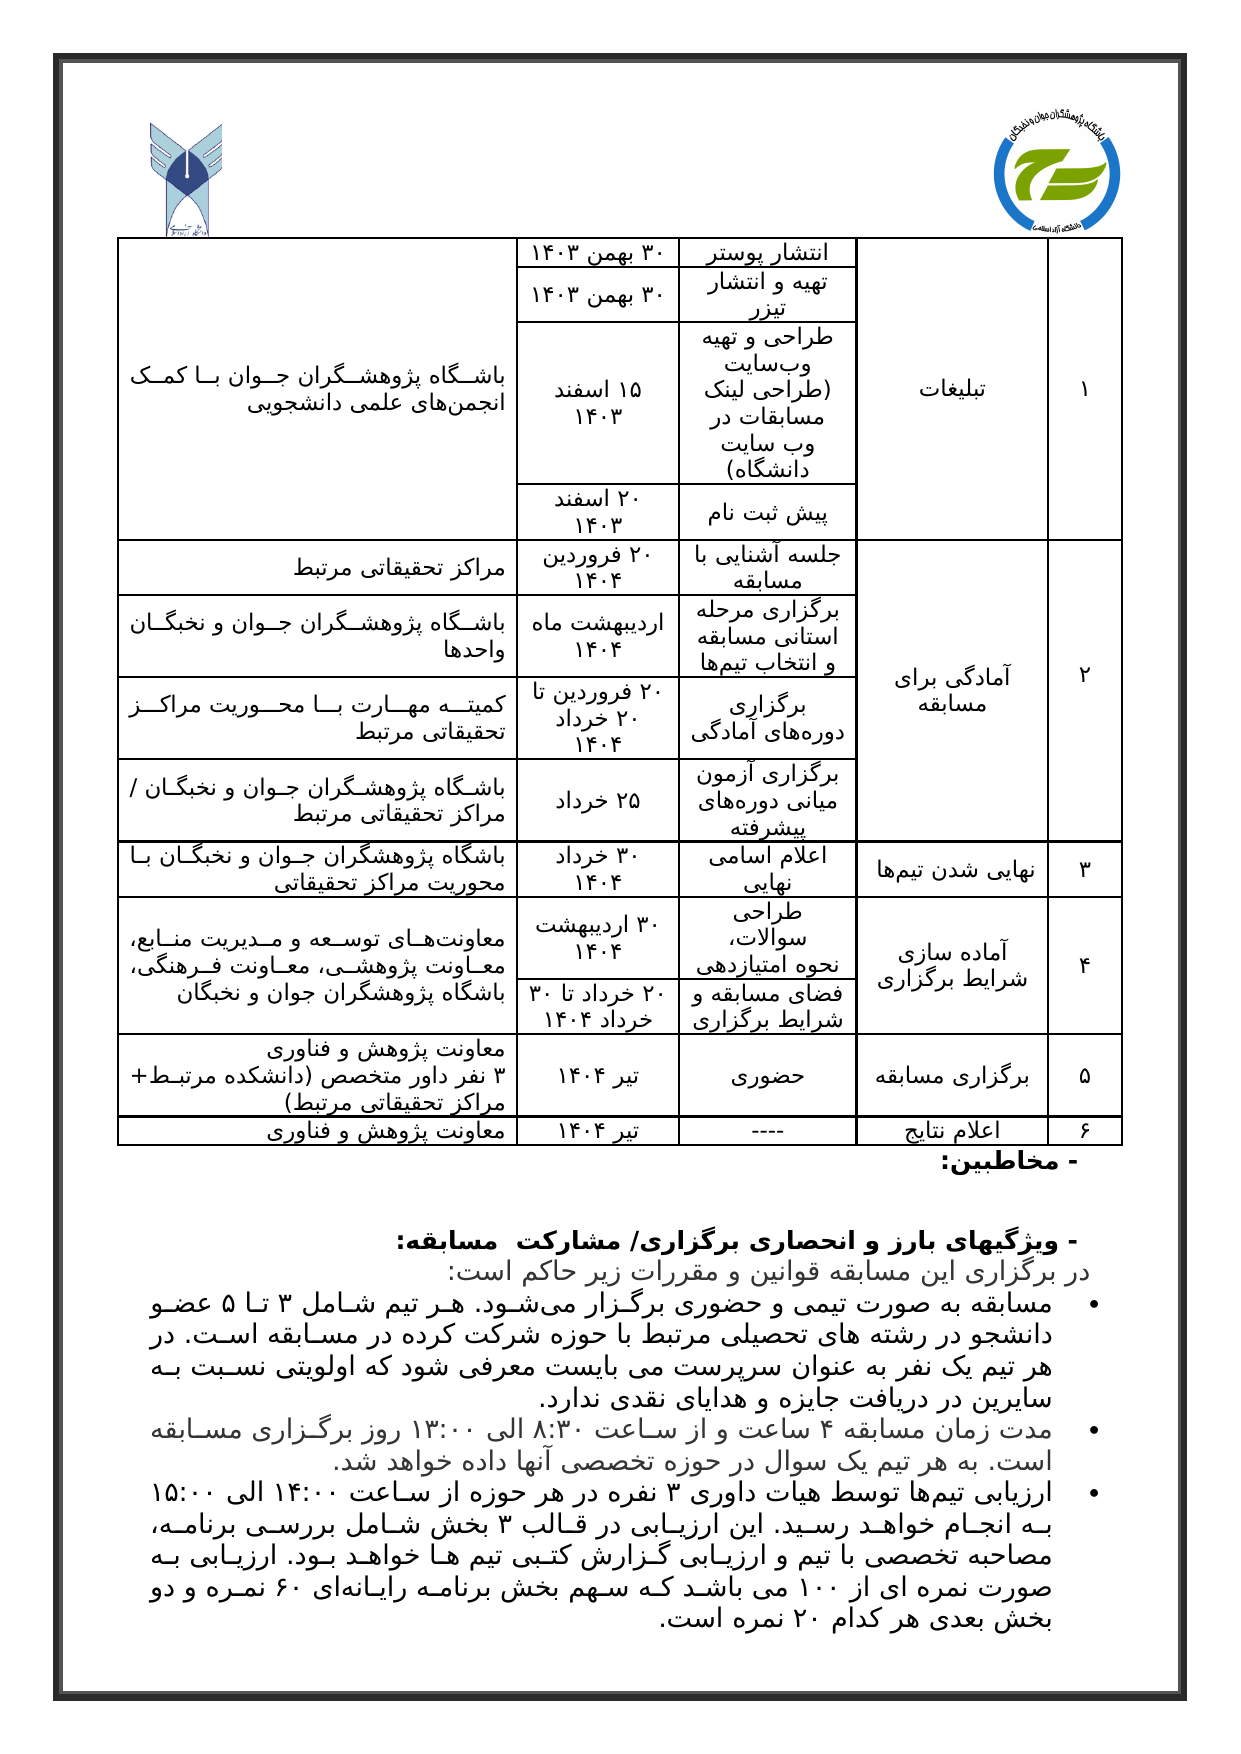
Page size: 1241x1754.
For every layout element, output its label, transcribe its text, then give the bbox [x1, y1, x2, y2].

table_cell معاونت پژوهش و فناوری [119, 1118, 516, 1144]
table_cell تیر ۱۴۰۴ [518, 1118, 678, 1144]
text در برگزاری این مسابقه قوانین و مقررات زیر حاکم است: [162, 1256, 1090, 1287]
table_cell مراکز تحقیقاتی مرتبط [119, 541, 516, 594]
table_cell معاونت‌های توسعه و مدیریت منابع، معاونت پژوهشی، معاونت فرهنگی، باشگاه پژوهشگران جوان و نخبگان [119, 898, 516, 1033]
table_cell ۲۵ خرداد [518, 760, 678, 840]
table_cell ۲۰ فروردین تا ۲۰ خرداد ۱۴۰۴ [518, 678, 678, 758]
table_cell ۲۰ خرداد تا ۳۰ خرداد ۱۴۰۴ [518, 980, 678, 1033]
table_cell ---- [680, 1118, 855, 1144]
table_cell ۲ [1049, 541, 1121, 840]
table_cell باشگاه پژوهشگران جوان و نخبگان با محوریت مراکز تحقیقاتی [119, 843, 516, 896]
table_cell آمادگی برای مسابقه [858, 541, 1047, 840]
table_cell ۳۰ بهمن ۱۴۰۳ [518, 268, 678, 321]
picture [992, 108, 1122, 237]
text - ویژگیهای بارز و انحصاری برگزاری/ مشاركت مسابقه: [162, 1226, 1078, 1256]
table_cell اعلام نتایج [858, 1118, 1047, 1144]
table_cell برگزاری آزمون میانی دوره‌های پیشرفته [680, 760, 855, 840]
table_cell ۳۰ خرداد ۱۴۰۴ [518, 843, 678, 896]
table_cell تهیه و انتشار تیزر [680, 268, 855, 321]
list مدت زمان مسابقه ۴ ساعت و از ساعت ۸:۳۰ الی ۱۳:۰۰ روز برگزاری مسابقه است. به هر تیم یک سوال در حوزه تخصصی آنها داده خواهد شد. [150, 1413, 1090, 1477]
table_cell ۱ [1049, 239, 1121, 539]
table_cell آماده سازی شرایط برگزاری [858, 898, 1047, 1033]
table_cell معاونت پژوهش و فناوری ۳ نفر داور متخصص (دانشکده مرتبط+ مراکز تحقیقاتی مرتبط) [119, 1035, 516, 1115]
table_cell انتشار پوستر [680, 239, 855, 266]
table_cell طراحی و تهیه وب‌سایت (طراحی لینک مسابقات در وب سایت دانشگاه) [680, 323, 855, 483]
table_cell پیش ثبت نام [680, 485, 855, 539]
table_cell باشگاه پژوهشگران جوان و نخبگان / مراکز تحقیقاتی مرتبط [119, 760, 516, 840]
table_cell ۵ [1049, 1035, 1121, 1115]
table_cell ۳۰ بهمن ۱۴۰۳ [518, 239, 678, 266]
table_cell باشگاه پژوهشگران جوان و نخبگان واحدها [119, 596, 516, 676]
table_cell تبلیغات [858, 239, 1047, 539]
table_cell فضای مسابقه و شرایط برگزاری [680, 980, 855, 1033]
list ارزیابی تیم‌ها توسط هیات داوری ۳ نفره در هر حوزه از ساعت ۱۴:۰۰ الی ۱۵:۰۰ به انجام خواهد رسید. این ارزیابی در قالب ۳ بخش شامل بررسی برنامه، مصاحبه تخصصی با تیم و ارزیابی گزارش کتبی تیم ها خواهد بود. ارزیابی به صورت نمره ای از ۱۰۰ می باشد که سهم بخش برنامه رایانه‌ای ۶۰ نمره و دو بخش بعدی هر کدام ۲۰ نمره است. [150, 1477, 1090, 1634]
list مسابقه به صورت تیمی و حضوری برگزار می‌شود. هر تیم شامل ۳ تا ۵ عضو دانشجو در رشته های تحصیلی مرتبط با حوزه شرکت کرده در مسابقه است. در هر تیم یک نفر به عنوان سرپرست می بایست معرفی شود که اولویتی نسبت به سایرین در دریافت جایزه و هدایای نقدی ندارد. [150, 1287, 1090, 1413]
table_cell برگزاری مرحله استانی مسابقه و انتخاب تیم‌ها [680, 596, 855, 676]
table_cell ۲۰ اسفند ۱۴۰۳ [518, 485, 678, 539]
table_cell ۳۰ اردیبهشت ۱۴۰۴ [518, 898, 678, 978]
table_cell ۱۵ اسفند ۱۴۰۳ [518, 323, 678, 483]
table_cell تیر ۱۴۰۴ [518, 1035, 678, 1115]
table_cell نهایی شدن تیم‌ها [858, 843, 1047, 896]
table_cell اعلام اسامی نهایی [680, 843, 855, 896]
table_cell ۶ [1049, 1118, 1121, 1144]
table_cell ۳ [1049, 843, 1121, 896]
table_cell برگزاری دوره‌های آمادگی [680, 678, 855, 758]
text - مخاطبین: [162, 1146, 1078, 1175]
picture [150, 122, 224, 237]
table_cell اردیبهشت ماه ۱۴۰۴ [518, 596, 678, 676]
table_cell ۲۰ فروردین ۱۴۰۴ [518, 541, 678, 594]
table_cell طراحی سوالات، نحوه امتیازدهی [680, 898, 855, 978]
table_cell باشگاه پژوهشگران جوان با کمک انجمن‌های علمی دانشجویی [119, 239, 516, 539]
table_cell کمیته مهارت با محوریت مراکز تحقیقاتی مرتبط [119, 678, 516, 758]
table_cell برگزاری مسابقه [858, 1035, 1047, 1115]
table_cell جلسه آشنایی با مسابقه [680, 541, 855, 594]
table_cell حضوری [680, 1035, 855, 1115]
table_cell ۴ [1049, 898, 1121, 1033]
